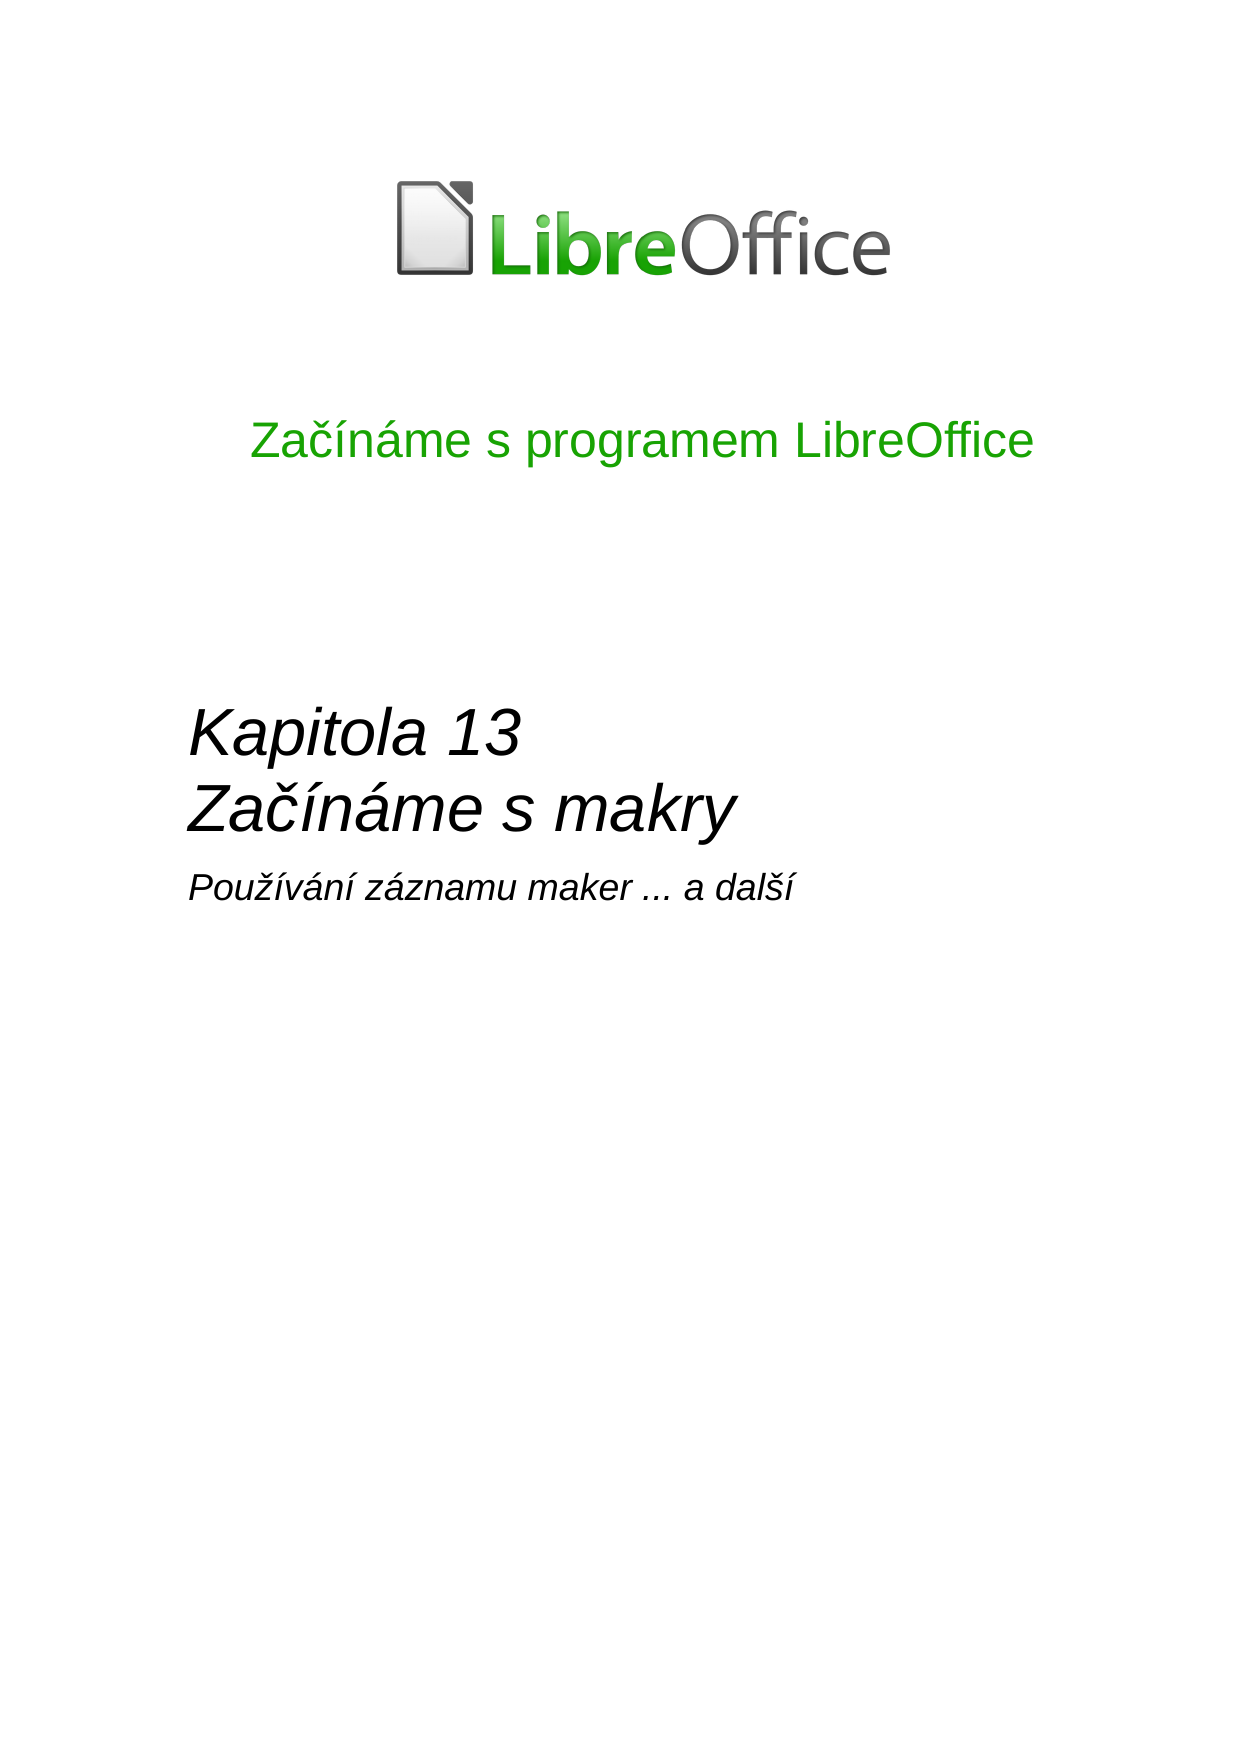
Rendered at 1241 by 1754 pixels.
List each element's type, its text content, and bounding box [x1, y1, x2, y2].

picture [392, 177, 893, 282]
title Kapitola 13 Začínáme s makry [188, 693, 1098, 846]
text Začínáme s programem LibreOffice [188, 410, 1098, 468]
subtitle Používání záznamu maker ... a další [188, 866, 1098, 909]
